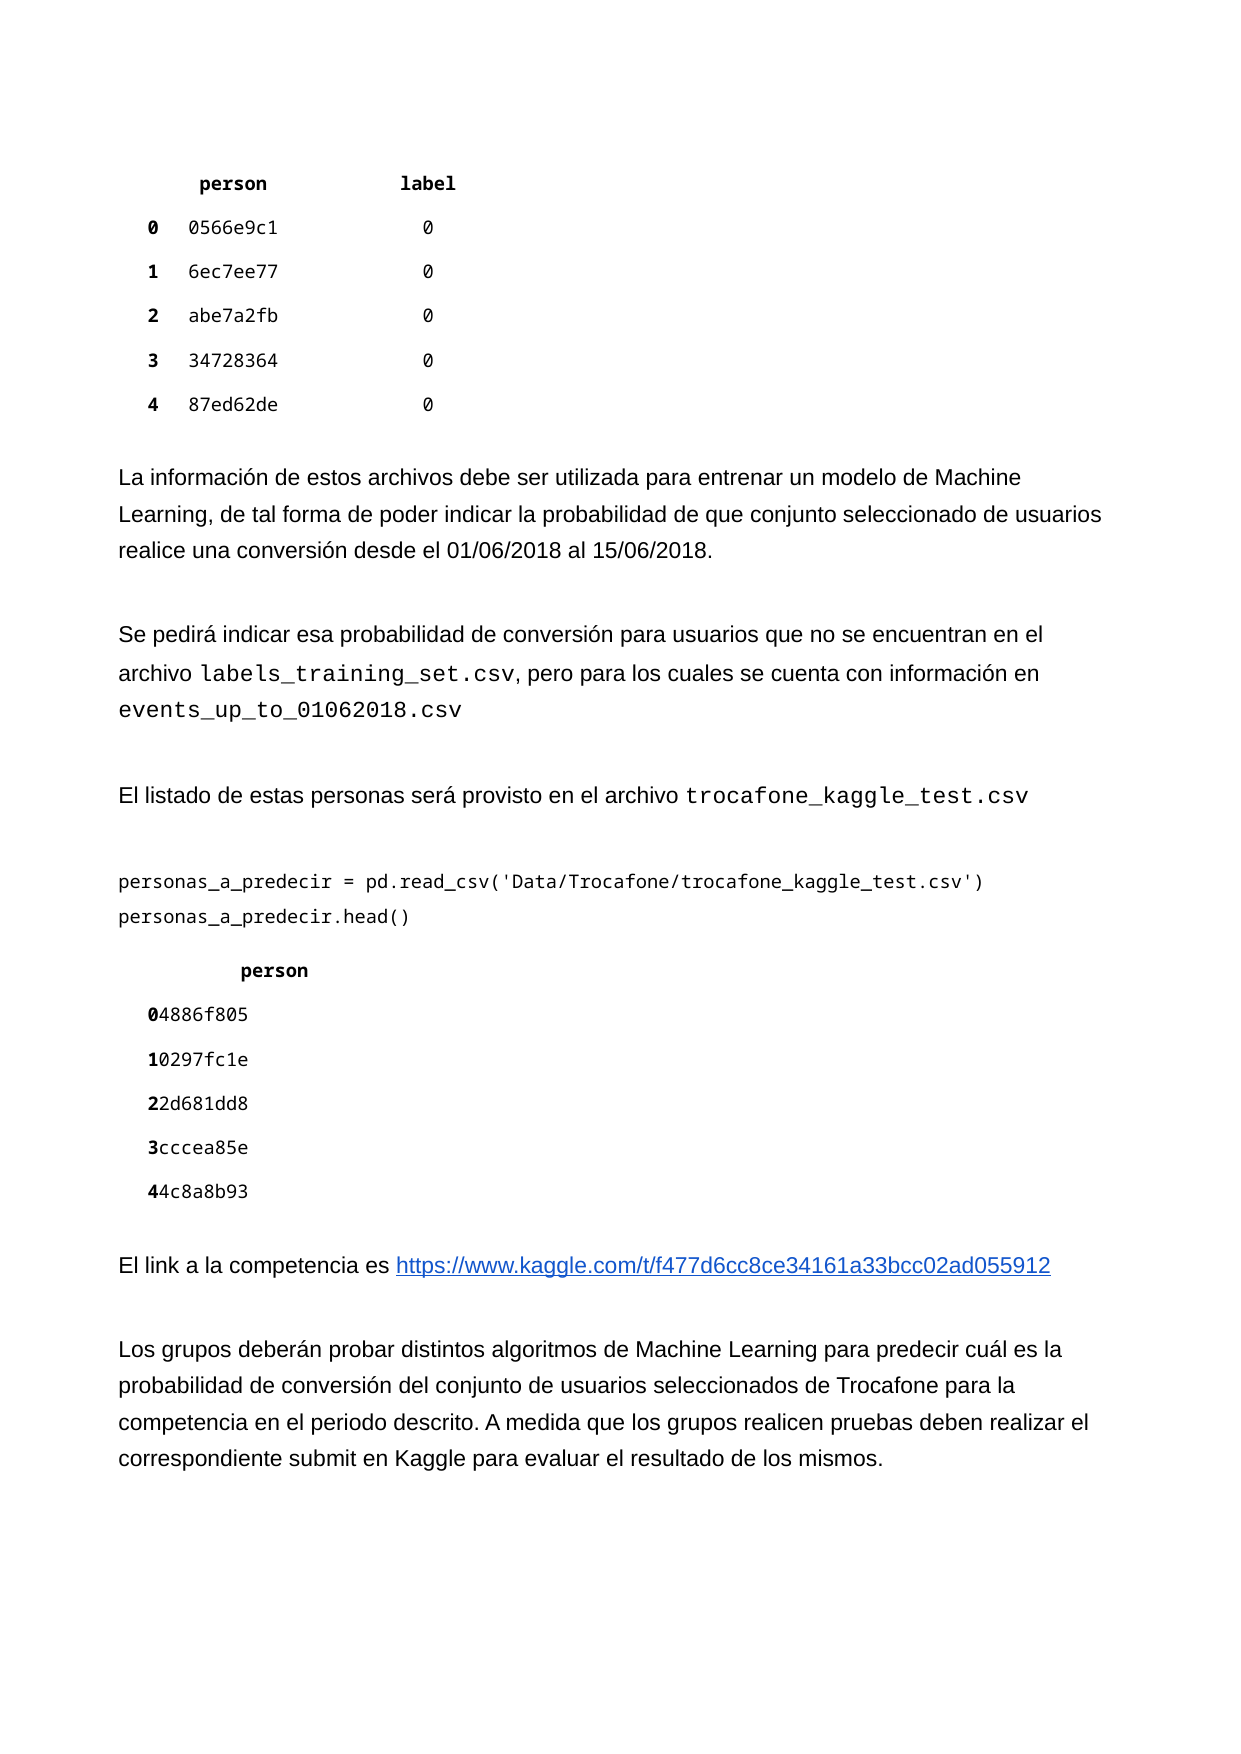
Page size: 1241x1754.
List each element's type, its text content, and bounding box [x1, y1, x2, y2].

table_cell 0 [308, 240, 548, 284]
table_cell 87ed62de [158, 373, 308, 417]
table_cell 3 [118, 328, 158, 372]
table_cell 0 [308, 284, 548, 328]
text personas_a_predecir = pd.read_csv('Data/Trocafone/trocafone_kaggle_test.csv') [118, 868, 1122, 894]
table_cell 6ec7ee77 [158, 240, 308, 284]
text El listado de estas personas será provisto en el archivo trocafone_kaggle_test.csv [118, 782, 1122, 810]
table_cell 0 [118, 983, 158, 1027]
text Los grupos deberán probar distintos algoritmos de Machine Learning para predecir cuál es la probabilidad de conversión del conjunto de usuarios seleccionados de Trocafone para la competencia en el periodo descrito. A medida que los grupos realicen pruebas deben realizar el correspondiente submit en Kaggle para evaluar el resultado de los mismos. [118, 1336, 1122, 1471]
table_cell [308, 983, 347, 1027]
table_cell 34728364 [158, 328, 308, 372]
table_cell [308, 1071, 347, 1116]
table_header [118, 939, 158, 983]
table_cell 3 [118, 1116, 158, 1160]
table_cell 0 [118, 195, 158, 240]
table_cell 4886f805 [158, 983, 308, 1027]
table_header person [158, 151, 308, 195]
table_cell abe7a2fb [158, 284, 308, 328]
table_cell cccea85e [158, 1116, 308, 1160]
table_cell 1 [118, 1027, 158, 1071]
text personas_a_predecir.head() [118, 903, 1122, 929]
table_cell 0 [308, 373, 548, 417]
table_cell [308, 1027, 347, 1071]
text La información de estos archivos debe ser utilizada para entrenar un modelo de Machine Learning, de tal forma de poder indicar la probabilidad de que conjunto seleccionado de usuarios realice una conversión desde el 01/06/2018 al 15/06/2018. [118, 464, 1122, 563]
table_cell 1 [118, 240, 158, 284]
table_cell 0566e9c1 [158, 195, 308, 240]
table_cell 4c8a8b93 [158, 1160, 308, 1204]
table_cell 0 [308, 195, 548, 240]
table_header person [158, 939, 308, 983]
table_cell 0 [308, 328, 548, 372]
table_cell 4 [118, 1160, 158, 1204]
table_cell [308, 1160, 347, 1204]
table_cell 2 [118, 1071, 158, 1116]
table_cell 2 [118, 284, 158, 328]
table_header [308, 939, 347, 983]
table_cell 0297fc1e [158, 1027, 308, 1071]
text Se pedirá indicar esa probabilidad de conversión para usuarios que no se encuentran en el archivo labels_training_set.csv, pero para los cuales se cuenta con información en events_up_to_01062018.csv [118, 621, 1122, 724]
table_cell 2d681dd8 [158, 1071, 308, 1116]
table_cell [308, 1116, 347, 1160]
table_header [118, 151, 158, 195]
table_cell 4 [118, 373, 158, 417]
text El link a la competencia es https://www.kaggle.com/t/f477d6cc8ce34161a33bcc02ad055912 [118, 1252, 1122, 1278]
table_header label [308, 151, 548, 195]
